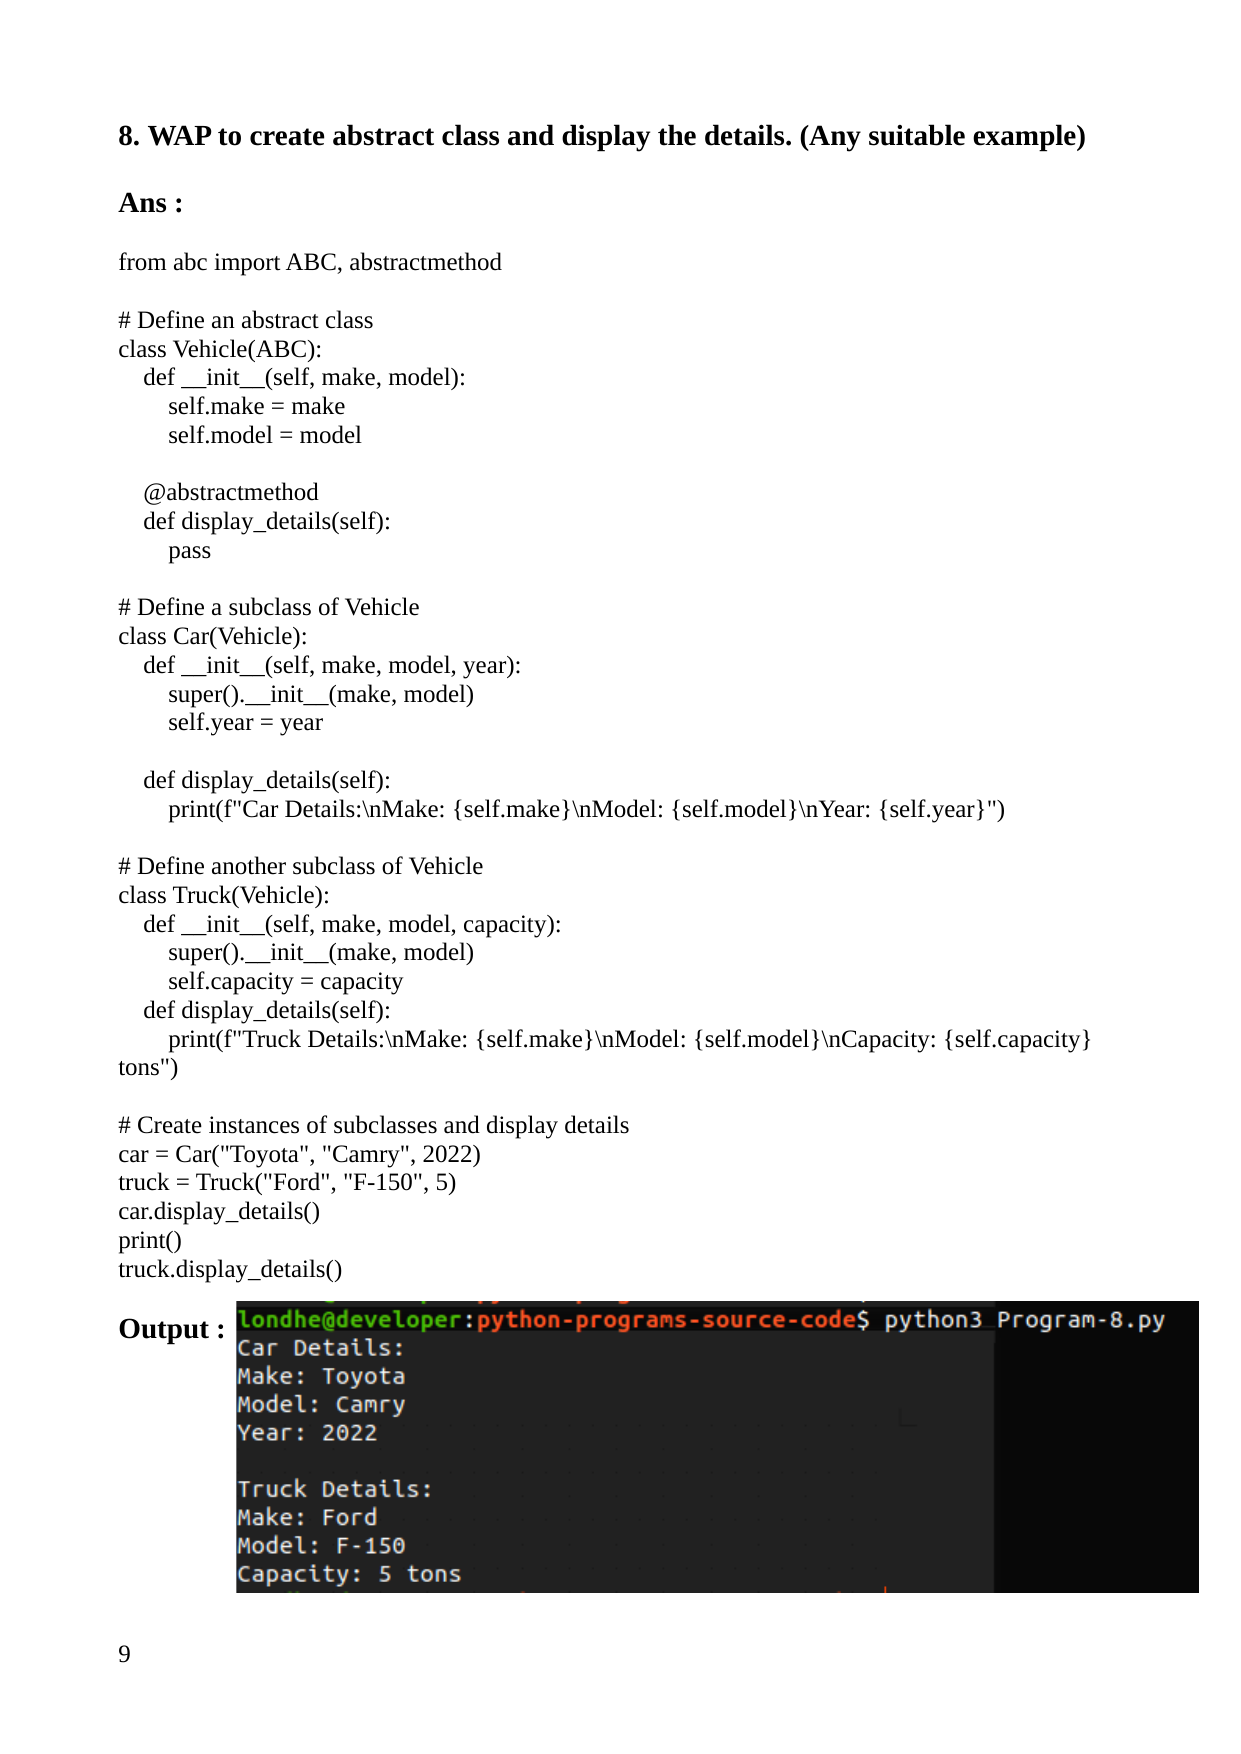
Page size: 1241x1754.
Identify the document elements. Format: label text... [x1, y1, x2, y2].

text Ans : [118, 185, 1122, 219]
text self.capacity = capacity [118, 966, 1122, 995]
text print(f"Car Details:\nMake: {self.make}\nModel: {self.model}\nYear: {self.year}") [118, 794, 1122, 822]
text car = Car("Toyota", "Camry", 2022) [118, 1139, 1122, 1167]
text car.display_details() [118, 1196, 1122, 1225]
text truck = Truck("Ford", "F-150", 5) [118, 1167, 1122, 1196]
text def __init__(self, make, model, capacity): [118, 909, 1122, 937]
text self.model = model [118, 420, 1122, 449]
text Output : [118, 1311, 236, 1345]
text # Create instances of subclasses and display details [118, 1110, 1122, 1139]
text pass [118, 535, 1122, 564]
text truck.display_details() [118, 1254, 1122, 1282]
text def display_details(self): [118, 765, 1122, 794]
text @abstractmethod [118, 477, 1122, 506]
text def display_details(self): [118, 506, 1122, 535]
text print() [118, 1225, 1122, 1254]
text class Car(Vehicle): [118, 621, 1122, 650]
text 8. WAP to create abstract class and display the details. (Any suitable example) [118, 118, 1122, 152]
text from abc import ABC, abstractmethod [118, 247, 1122, 276]
text # Define a subclass of Vehicle [118, 592, 1122, 621]
text self.make = make [118, 391, 1122, 420]
text super().__init__(make, model) [118, 937, 1122, 966]
text self.year = year [118, 707, 1122, 736]
text def __init__(self, make, model): [118, 362, 1122, 391]
picture [236, 1301, 1199, 1593]
text # Define another subclass of Vehicle [118, 851, 1122, 880]
text def __init__(self, make, model, year): [118, 650, 1122, 679]
text class Vehicle(ABC): [118, 334, 1122, 362]
text class Truck(Vehicle): [118, 880, 1122, 909]
text print(f"Truck Details:\nMake: {self.make}\nModel: {self.model}\nCapacity: {self.capacity} tons") [118, 1024, 1122, 1081]
text # Define an abstract class [118, 305, 1122, 334]
text super().__init__(make, model) [118, 679, 1122, 707]
text def display_details(self): [118, 995, 1122, 1024]
